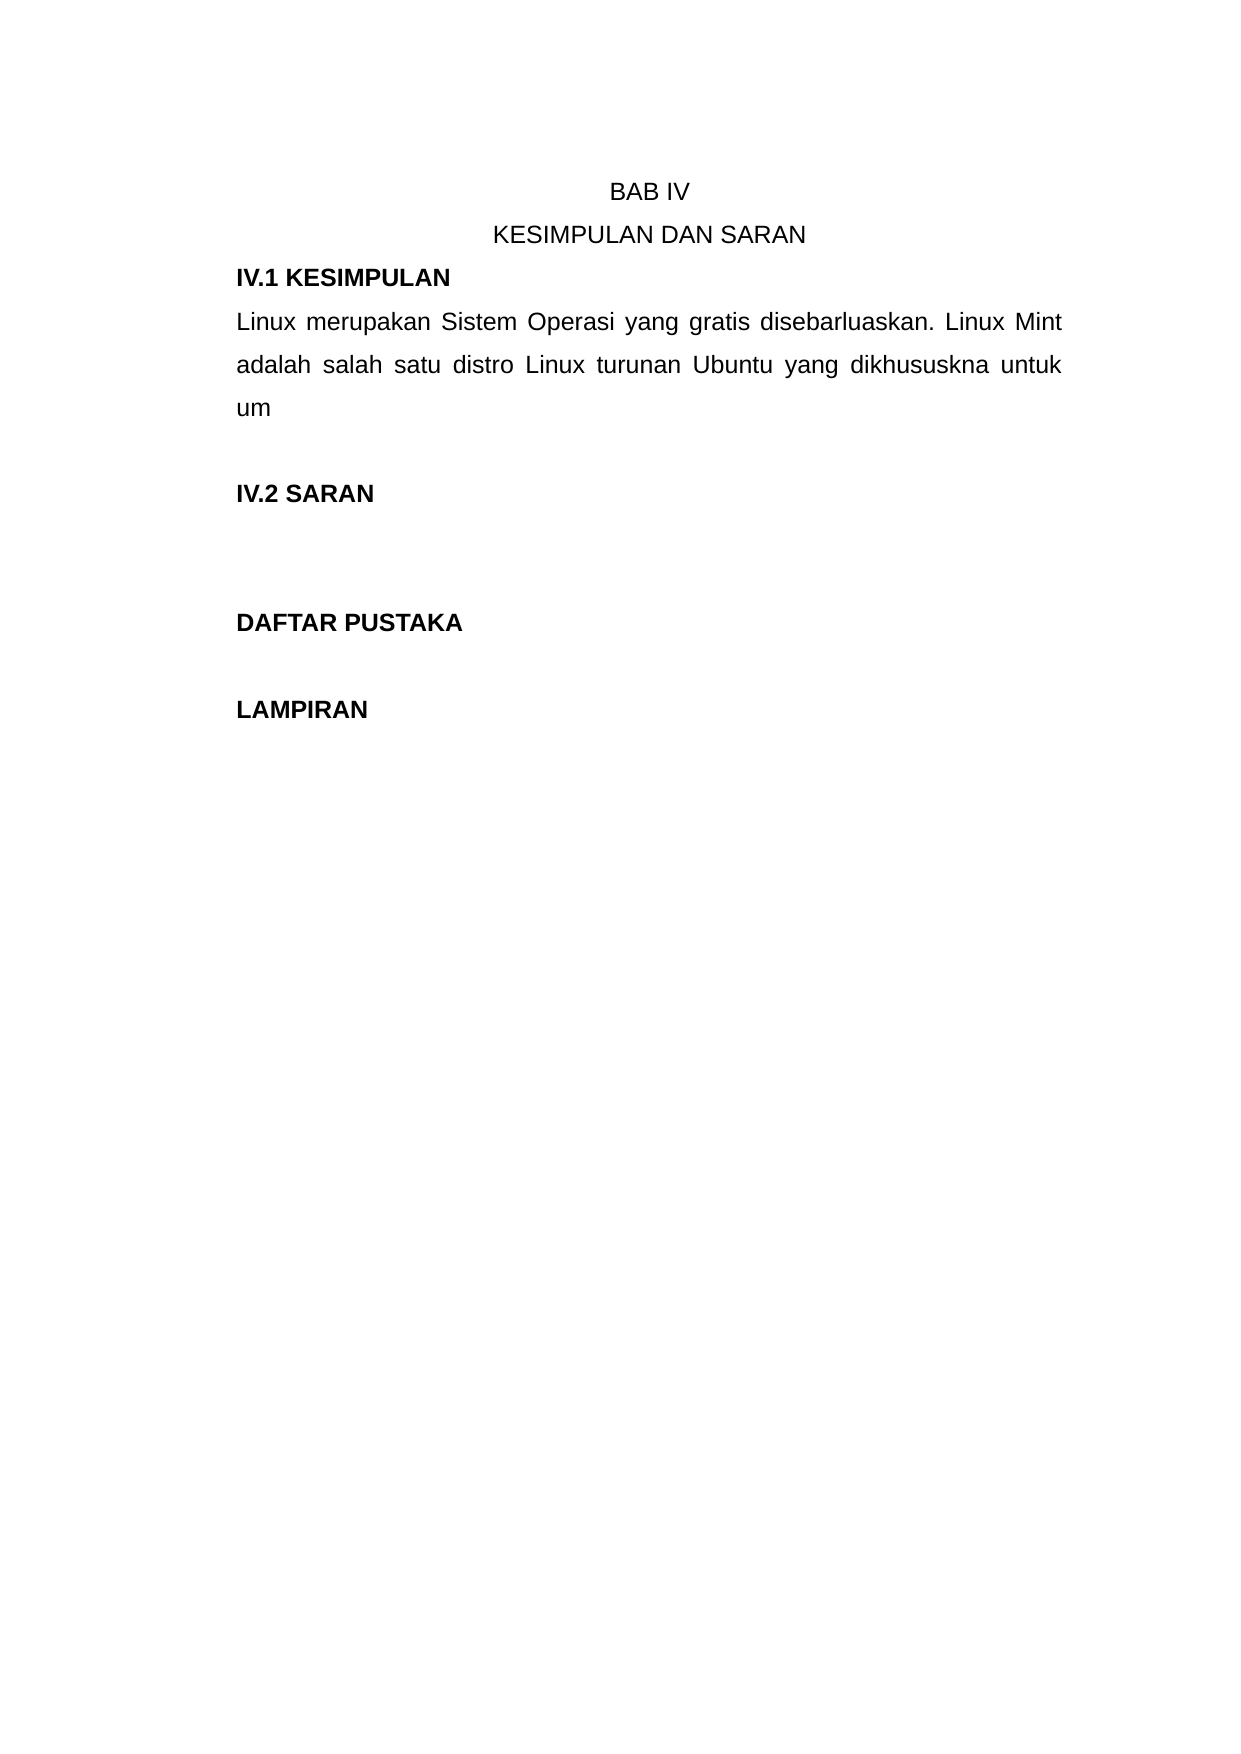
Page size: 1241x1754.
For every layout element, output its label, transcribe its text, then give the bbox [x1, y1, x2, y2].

text DAFTAR PUSTAKA [236, 608, 1063, 637]
text IV.1 KESIMPULAN [236, 263, 1063, 292]
text BAB IV [236, 177, 1063, 206]
text IV.2 SARAN [236, 479, 1063, 508]
text Linux merupakan Sistem Operasi yang gratis disebarluaskan. Linux Mint adalah salah satu distro Linux turunan Ubuntu yang dikhususkna untuk um [236, 307, 1063, 422]
text KESIMPULAN DAN SARAN [236, 220, 1063, 249]
text LAMPIRAN [236, 695, 1063, 723]
